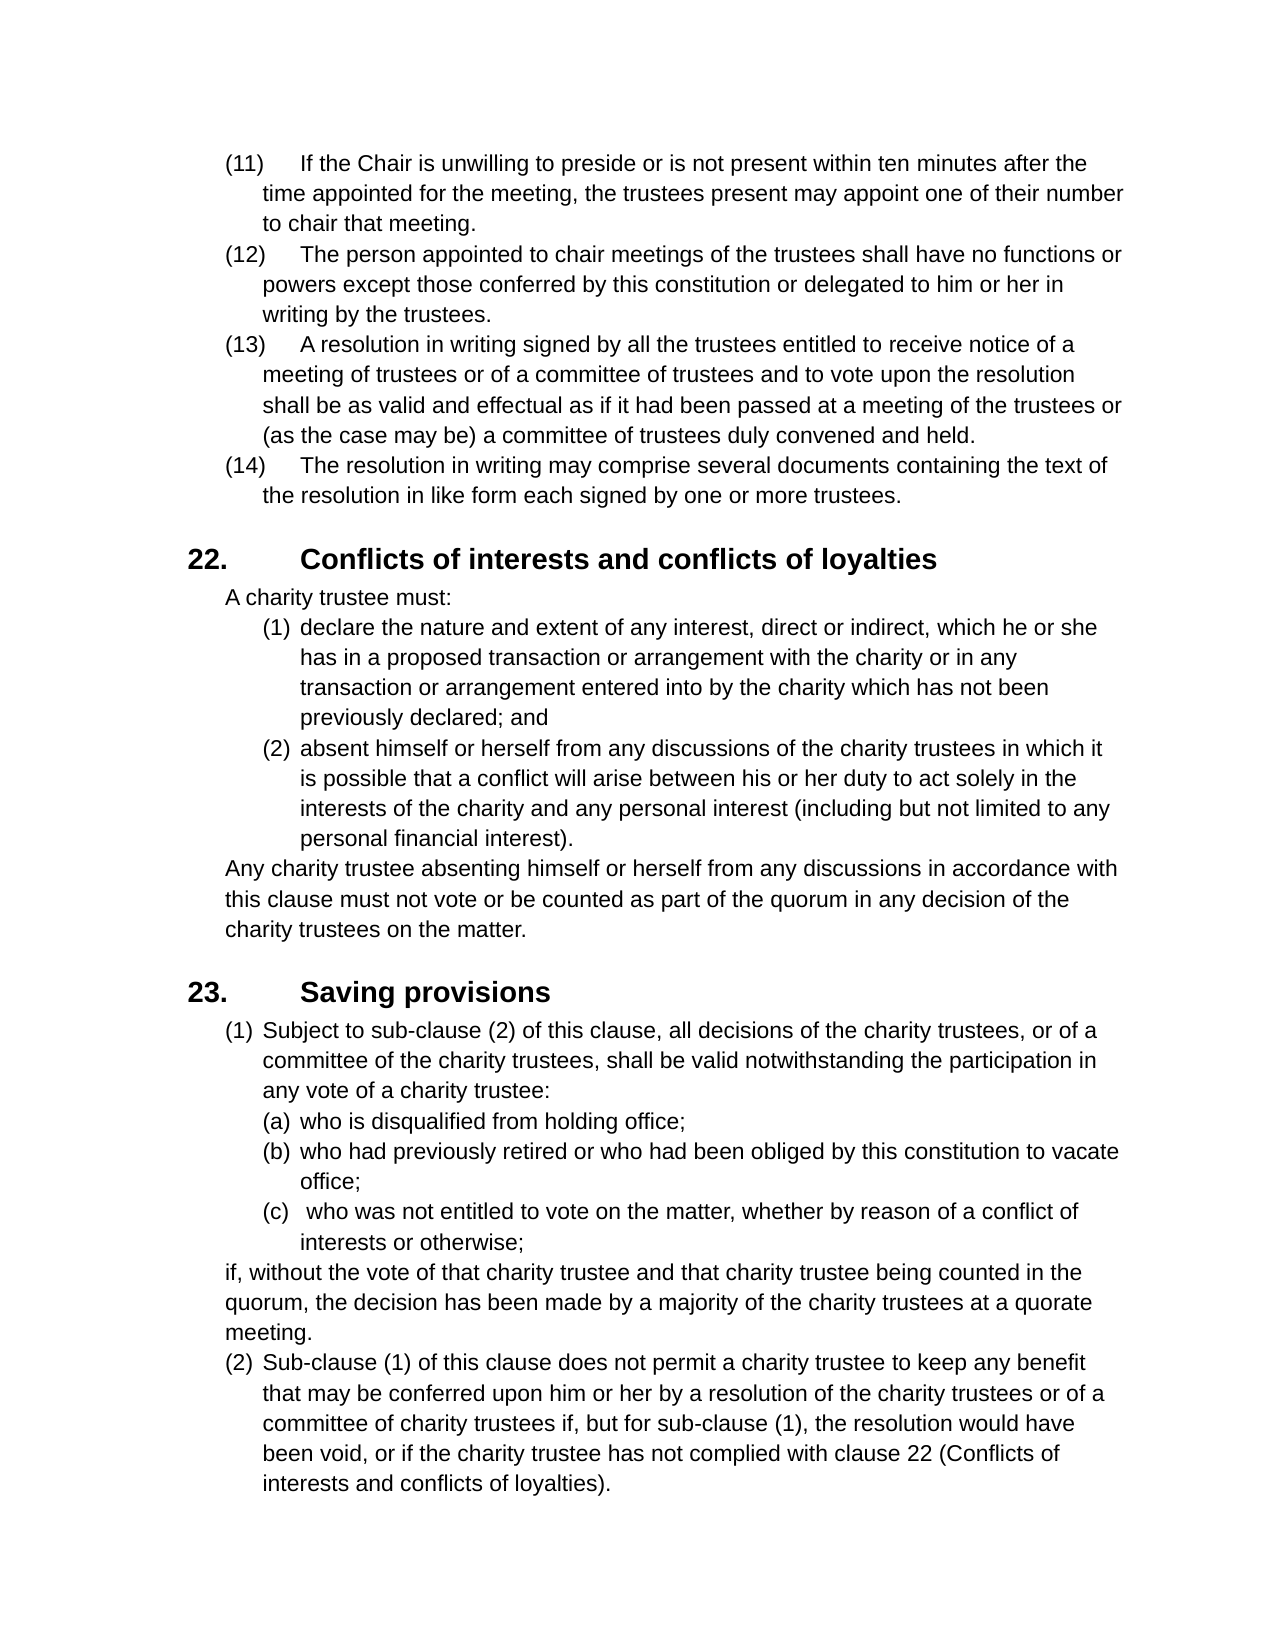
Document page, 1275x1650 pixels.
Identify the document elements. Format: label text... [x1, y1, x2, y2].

list who is disqualified from holding office; [262, 1108, 1125, 1134]
list Subject to sub-clause (2) of this clause, all decisions of the charity trustees, or of a committee of the charity trustees, shall be valid notwithstanding the participation in any vote of a charity trustee: [225, 1017, 1125, 1104]
list A resolution in writing signed by all the trustees entitled to receive notice of a meeting of trustees or of a committee of trustees and to vote upon the resolution shall be as valid and effectual as if it had been passed at a meeting of the trustees or (as the case may be) a committee of trustees duly convened and held. [225, 331, 1125, 448]
list The person appointed to chair meetings of the trustees shall have no functions or powers except those conferred by this constitution or delegated to him or her in writing by the trustees. [225, 241, 1125, 327]
list declare the nature and extent of any interest, direct or indirect, which he or she has in a proposed transaction or arrangement with the charity or in any transaction or arrangement entered into by the charity which has not been previously declared; and [262, 614, 1125, 731]
list absent himself or herself from any discussions of the charity trustees in which it is possible that a conflict will arise between his or her duty to act solely in the interests of the charity and any personal interest (including but not limited to any personal financial interest). [262, 734, 1125, 852]
list The resolution in writing may comprise several documents containing the text of the resolution in like form each signed by one or more trustees. [225, 452, 1125, 509]
list who had previously retired or who had been obliged by this constitution to vacate office; [262, 1138, 1125, 1194]
list Sub-clause (1) of this clause does not permit a charity trustee to keep any benefit that may be conferred upon him or her by a resolution of the charity trustees or of a committee of charity trustees if, but for sub-clause (1), the resolution would have been void, or if the charity trustee has not complied with clause 22 (Conflicts of interests and conflicts of loyalties). [225, 1349, 1125, 1497]
subtitle Saving provisions [187, 975, 1125, 1009]
text A charity trustee must: [225, 583, 1125, 610]
list who was not entitled to vote on the matter, whether by reason of a conflict of interests or otherwise; [262, 1198, 1125, 1255]
list If the Chair is unwilling to preside or is not present within ten minutes after the time appointed for the meeting, the trustees present may appoint one of their number to chair that meeting. [225, 150, 1125, 237]
subtitle Conflicts of interests and conflicts of loyalties [187, 542, 1125, 575]
text Any charity trustee absenting himself or herself from any discussions in accordance with this clause must not vote or be counted as part of the quorum in any decision of the charity trustees on the matter. [225, 855, 1125, 942]
text if, without the vote of that charity trustee and that charity trustee being counted in the quorum, the decision has been made by a majority of the charity trustees at a quorate meeting. [225, 1259, 1125, 1346]
